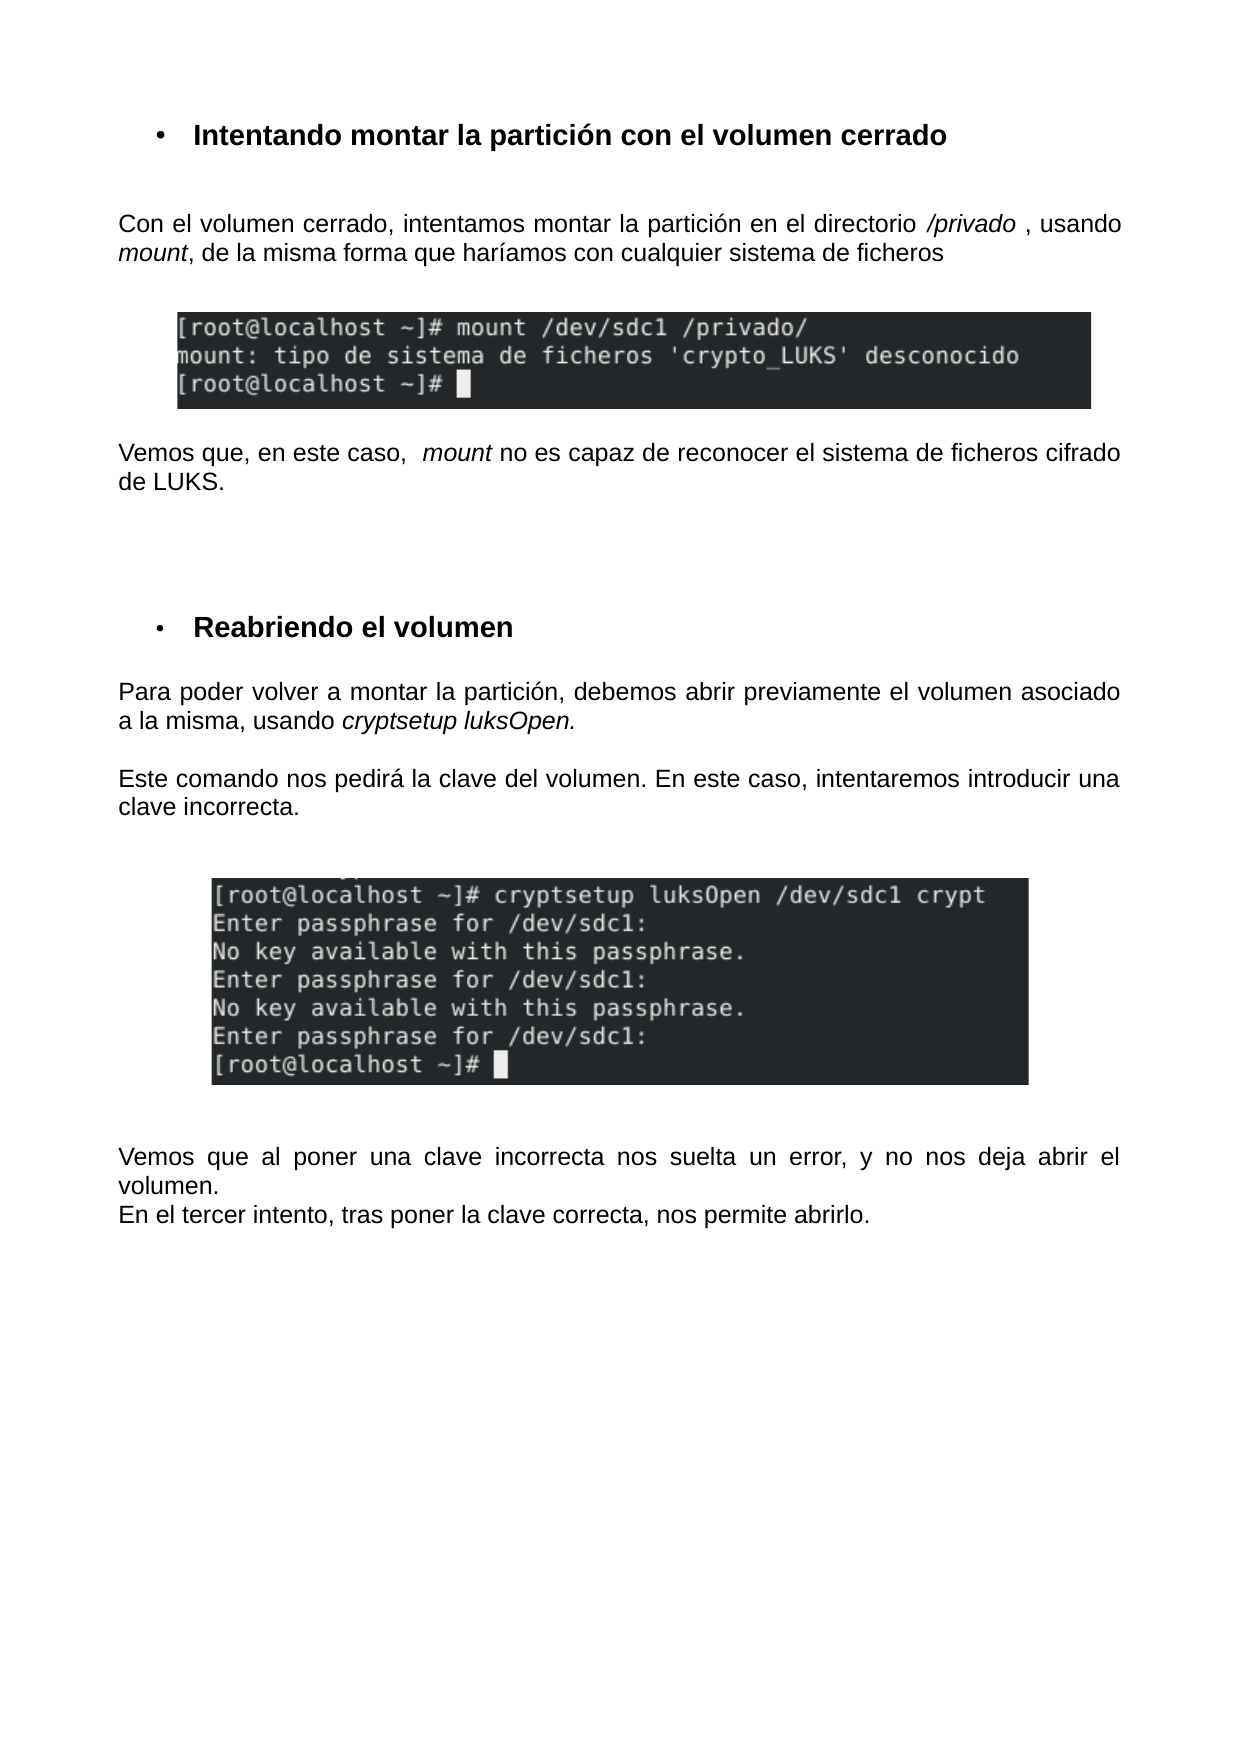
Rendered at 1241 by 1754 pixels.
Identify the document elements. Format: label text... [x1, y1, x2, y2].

list Reabriendo el volumen [156, 610, 1122, 644]
text Vemos que, en este caso, mount no es capaz de reconocer el sistema de ficheros cifrado de LUKS. [118, 438, 1122, 495]
list Intentando montar la partición con el volumen cerrado [156, 118, 1122, 152]
text En el tercer intento, tras poner la clave correcta, nos permite abrirlo. [118, 1200, 1122, 1228]
picture [177, 312, 1092, 409]
text Vemos que al poner una clave incorrecta nos suelta un error, y no nos deja abrir el volumen. [118, 1142, 1122, 1200]
text Este comando nos pedirá la clave del volumen. En este caso, intentaremos introducir una clave incorrecta. [118, 763, 1122, 821]
text Para poder volver a montar la partición, debemos abrir previamente el volumen asociado a la misma, usando cryptsetup luksOpen. [118, 677, 1122, 735]
picture [211, 878, 1029, 1085]
text Con el volumen cerrado, intentamos montar la partición en el directorio /privado , usando mount, de la misma forma que haríamos con cualquier sistema de ficheros [118, 209, 1122, 267]
